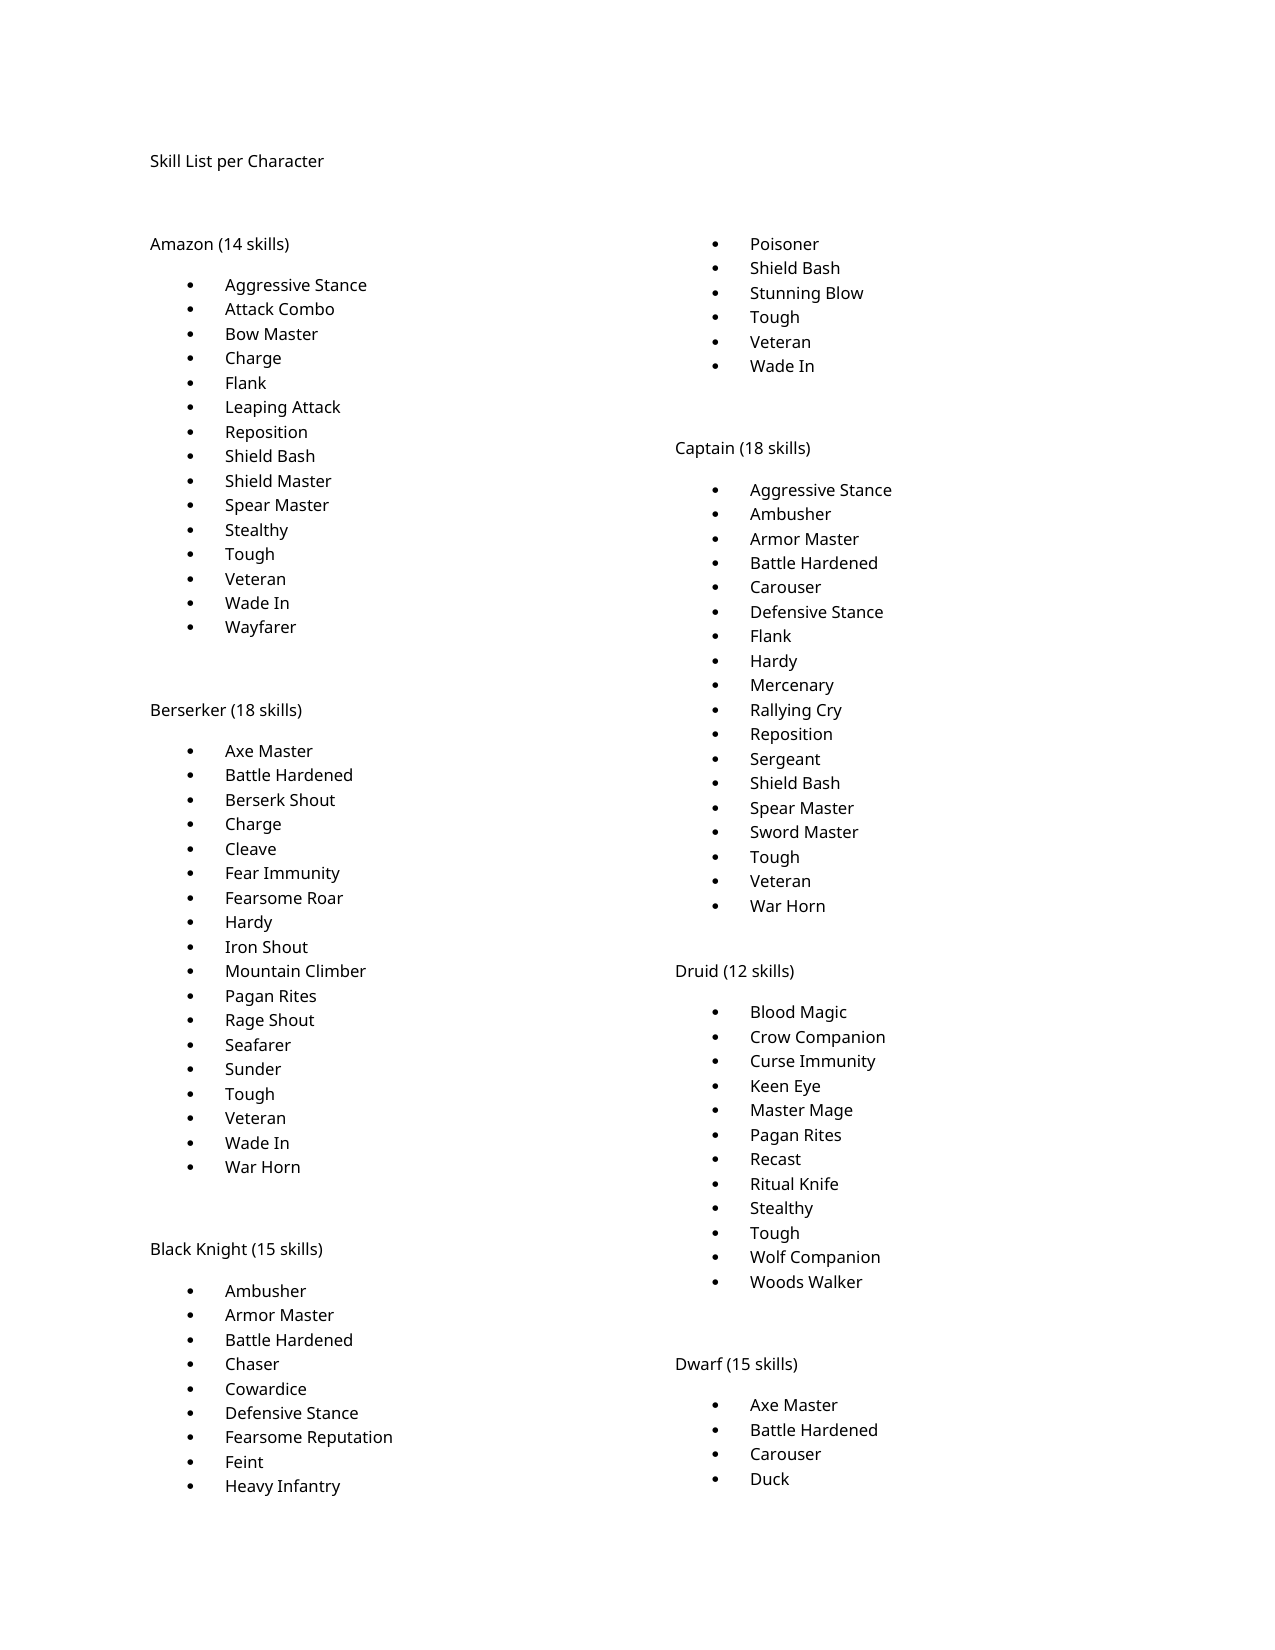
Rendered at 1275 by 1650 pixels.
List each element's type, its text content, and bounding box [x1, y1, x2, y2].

list Ambusher [187, 1279, 600, 1302]
text Skill List per Character [150, 150, 1125, 173]
list Feint [187, 1451, 600, 1473]
list Charge [187, 813, 600, 836]
list Wade In [187, 592, 600, 614]
list Battle Hardened [712, 552, 1125, 574]
list Aggressive Stance [712, 478, 1125, 501]
list Ritual Knife [712, 1172, 1125, 1195]
list Aggressive Stance [187, 273, 600, 296]
list Stunning Blow [712, 281, 1125, 304]
list Bow Master [187, 322, 600, 345]
list Duck [712, 1467, 1125, 1490]
list Keen Eye [712, 1074, 1125, 1097]
list Fearsome Roar [187, 886, 600, 909]
list Stealthy [187, 518, 600, 541]
list Curse Immunity [712, 1050, 1125, 1073]
list Chaser [187, 1353, 600, 1375]
list Tough [712, 845, 1125, 868]
list Reposition [712, 723, 1125, 746]
list Shield Bash [712, 257, 1125, 279]
list Battle Hardened [712, 1418, 1125, 1441]
list Seafarer [187, 1033, 600, 1056]
list Pagan Rites [187, 984, 600, 1007]
list Veteran [187, 1107, 600, 1129]
list War Horn [187, 1156, 600, 1178]
list Shield Bash [187, 445, 600, 467]
list Sunder [187, 1058, 600, 1081]
text Black Knight (15 skills) [150, 1238, 600, 1261]
list Ambusher [712, 503, 1125, 525]
list Wayfarer [187, 616, 600, 639]
list Veteran [712, 330, 1125, 353]
list Tough [187, 1082, 600, 1105]
list Flank [187, 371, 600, 394]
list Mercenary [712, 674, 1125, 697]
list Heavy Infantry [187, 1475, 600, 1498]
text Berserker (18 skills) [150, 698, 600, 721]
list Hardy [712, 649, 1125, 672]
list Wolf Companion [712, 1246, 1125, 1268]
list Mountain Climber [187, 960, 600, 983]
list Blood Magic [712, 1001, 1125, 1024]
list Armor Master [712, 527, 1125, 550]
list Wade In [187, 1131, 600, 1154]
list Defensive Stance [187, 1402, 600, 1424]
list Battle Hardened [187, 764, 600, 787]
list Sergeant [712, 747, 1125, 770]
list Master Mage [712, 1099, 1125, 1122]
list Axe Master [187, 739, 600, 762]
list Veteran [712, 870, 1125, 892]
text Dwarf (15 skills) [675, 1353, 1125, 1375]
list Spear Master [187, 494, 600, 516]
list Iron Shout [187, 935, 600, 958]
list Shield Master [187, 469, 600, 492]
list Poisoner [712, 232, 1125, 255]
list Flank [712, 625, 1125, 648]
list War Horn [712, 894, 1125, 917]
list Rallying Cry [712, 698, 1125, 721]
text Druid (12 skills) [675, 960, 1125, 983]
list Sword Master [712, 821, 1125, 843]
list Carouser [712, 576, 1125, 599]
list Veteran [187, 567, 600, 590]
list Shield Bash [712, 772, 1125, 794]
list Woods Walker [712, 1270, 1125, 1293]
list Tough [712, 1221, 1125, 1244]
list Leaping Attack [187, 396, 600, 418]
list Tough [187, 543, 600, 565]
list Fearsome Reputation [187, 1426, 600, 1449]
list Pagan Rites [712, 1123, 1125, 1146]
list Battle Hardened [187, 1328, 600, 1351]
list Hardy [187, 911, 600, 934]
list Recast [712, 1148, 1125, 1171]
list Fear Immunity [187, 862, 600, 885]
list Carouser [712, 1443, 1125, 1465]
list Stealthy [712, 1197, 1125, 1219]
list Armor Master [187, 1304, 600, 1326]
list Cleave [187, 837, 600, 860]
list Tough [712, 306, 1125, 328]
list Crow Companion [712, 1026, 1125, 1048]
list Charge [187, 347, 600, 369]
text Amazon (14 skills) [150, 232, 600, 255]
list Spear Master [712, 796, 1125, 819]
list Wade In [712, 355, 1125, 377]
text Captain (18 skills) [675, 437, 1125, 460]
list Cowardice [187, 1377, 600, 1400]
list Defensive Stance [712, 601, 1125, 623]
list Berserk Shout [187, 788, 600, 811]
list Attack Combo [187, 298, 600, 321]
list Reposition [187, 420, 600, 443]
list Axe Master [712, 1394, 1125, 1416]
list Rage Shout [187, 1009, 600, 1032]
